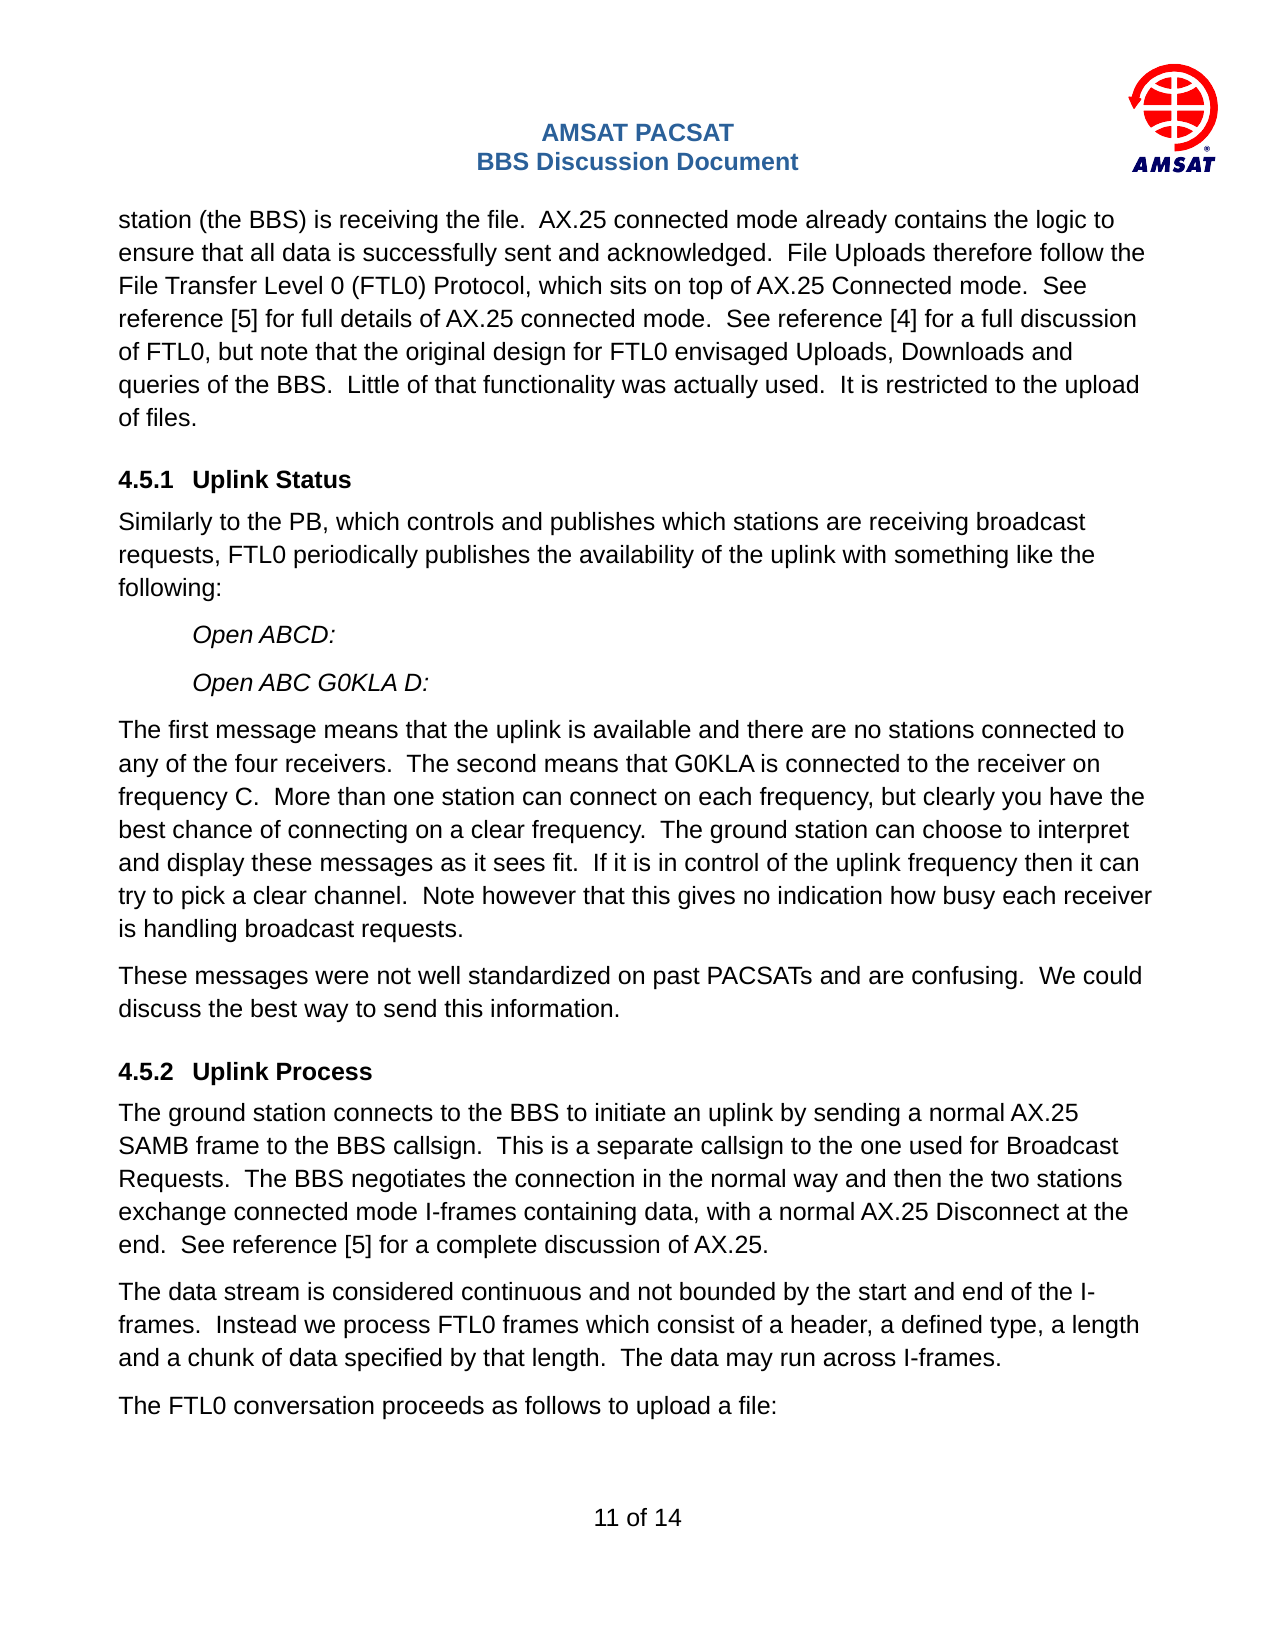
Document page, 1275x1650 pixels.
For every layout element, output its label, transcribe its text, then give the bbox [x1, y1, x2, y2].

subtitle Uplink Process [118, 1056, 1157, 1085]
text station (the BBS) is receiving the file. AX.25 connected mode already contains the logic to ensure that all data is successfully sent and acknowledged. File Uploads therefore follow the File Transfer Level 0 (FTL0) Protocol, which sits on top of AX.25 Connected mode. See reference [5] for full details of AX.25 connected mode. See reference [4] for a full discussion of FTL0, but note that the original design for FTL0 envisaged Uploads, Downloads and queries of the BBS. Little of that functionality was actually used. It is restricted to the upload of files. [118, 205, 1157, 432]
text These messages were not well standardized on past PACSATs and are confusing. We could discuss the best way to send this information. [118, 961, 1157, 1023]
text The first message means that the uplink is available and there are no stations connected to any of the four receivers. The second means that G0KLA is connected to the receiver on frequency C. More than one station can connect on each frequency, but clearly you have the best chance of connecting on a clear frequency. The ground station can choose to interpret and display these messages as it sees fit. If it is in control of the uplink frequency then it can try to pick a clear channel. Note however that this gives no indication how busy each receiver is handling broadcast requests. [118, 716, 1157, 942]
subtitle Uplink Status [118, 465, 1157, 494]
text The FTL0 conversation proceeds as follows to upload a file: [118, 1391, 1157, 1420]
text Similarly to the PB, which controls and publishes which stations are receiving broadcast requests, FTL0 periodically publishes the availability of the uplink with something like the following: [118, 507, 1157, 601]
picture [1126, 61, 1220, 174]
text The data stream is considered continuous and not bounded by the start and end of the I-frames. Instead we process FTL0 frames which consist of a header, a defined type, a length and a chunk of data specified by that length. The data may run across I-frames. [118, 1277, 1157, 1372]
text Open ABC G0KLA D: [118, 668, 1157, 697]
text Open ABCD: [118, 620, 1157, 649]
text The ground station connects to the BBS to initiate an uplink by sending a normal AX.25 SAMB frame to the BBS callsign. This is a separate callsign to the one used for Broadcast Requests. The BBS negotiates the connection in the normal way and then the two stations exchange connected mode I-frames containing data, with a normal AX.25 Disconnect at the end. See reference [5] for a complete discussion of AX.25. [118, 1098, 1157, 1258]
